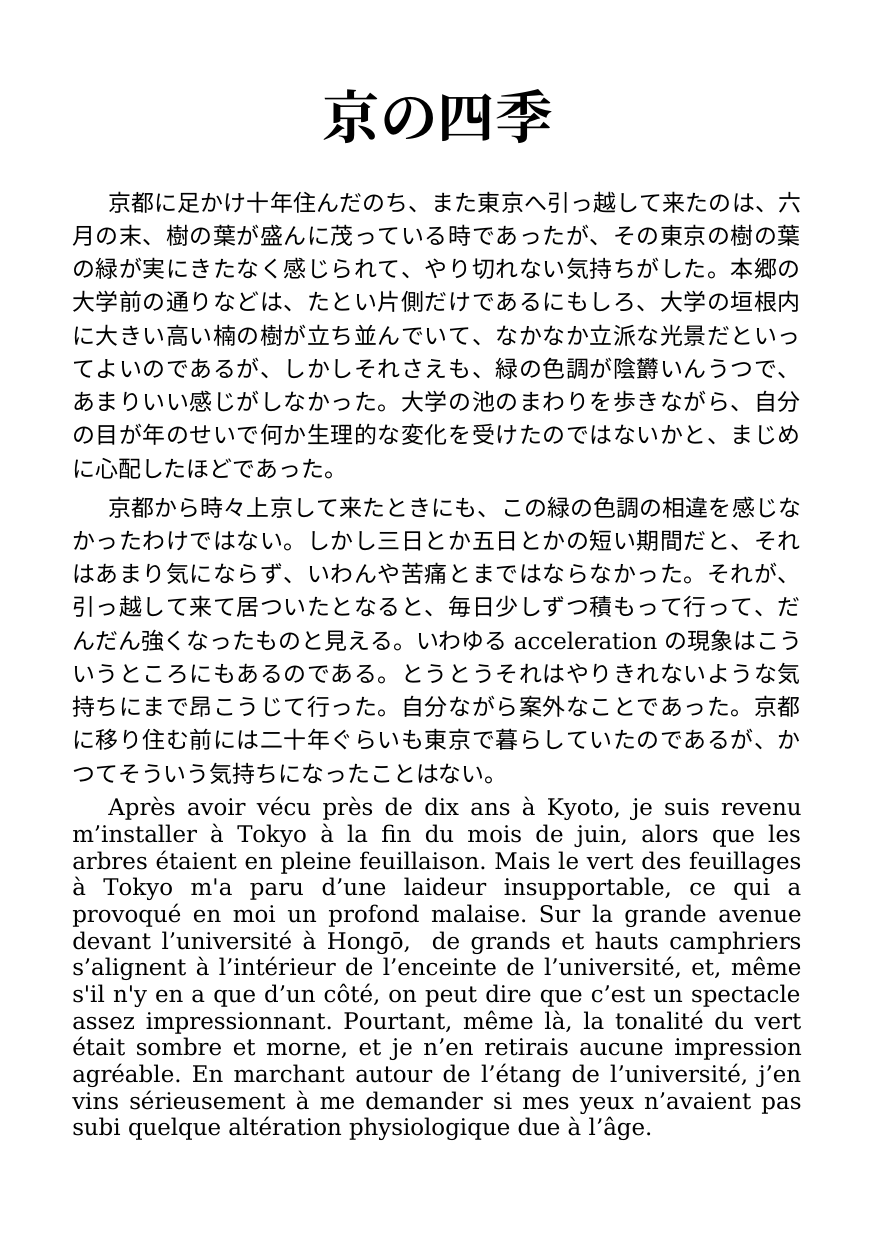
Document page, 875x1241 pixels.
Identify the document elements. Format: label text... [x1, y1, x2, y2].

subtitle 京の四季 [36, 72, 838, 155]
text 京都に足かけ十年住んだのち、また東京へ引っ越して来たのは、六月の末、樹の葉が盛んに茂っている時であったが、その東京の樹の葉の緑が実にきたなく感じられて、やり切れない気持ちがした。本郷の大学前の通りなどは、たとい片側だけであるにもしろ、大学の垣根内に大きい高い楠の樹が立ち並んでいて、なかなか立派な光景だといってよいのであるが、しかしそれさえも、緑の色調が陰欝いんうつで、あまりいい感じがしなかった。大学の池のまわりを歩きながら、自分の目が年のせいで何か生理的な変化を受けたのではないかと、まじめに心配したほどであった。 [72, 184, 802, 484]
text Après avoir vécu près de dix ans à Kyoto, je suis revenu m’installer à Tokyo à la fin du mois de juin, alors que les arbres étaient en pleine feuillaison. Mais le vert des feuillages à Tokyo m'a paru d’une laideur insupportable, ce qui a provoqué en moi un profond malaise. Sur la grande avenue devant l’université à Hongō, de grands et hauts camphriers s’alignent à l’intérieur de l’enceinte de l’université, et, même s'il n'y en a que d’un côté, on peut dire que c’est un spectacle assez impressionnant. Pourtant, même là, la tonalité du vert était sombre et morne, et je n’en retirais aucune impression agréable. En marchant autour de l’étang de l’université, j’en vins sérieusement à me demander si mes yeux n’avaient pas subi quelque altération physiologique due à l’âge. [72, 794, 802, 1141]
text 京都から時々上京して来たときにも、この緑の色調の相違を感じなかったわけではない。しかし三日とか五日とかの短い期間だと、それはあまり気にならず、いわんや苦痛とまではならなかった。それが、引っ越して来て居ついたとなると、毎日少しずつ積もって行って、だんだん強くなったものと見える。いわゆる acceleration の現象はこういうところにもあるのである。とうとうそれはやりきれないような気持ちにまで昂こうじて行った。自分ながら案外なことであった。京都に移り住む前には二十年ぐらいも東京で暮らしていたのであるが、かつてそういう気持ちになったことはない。 [72, 489, 802, 789]
